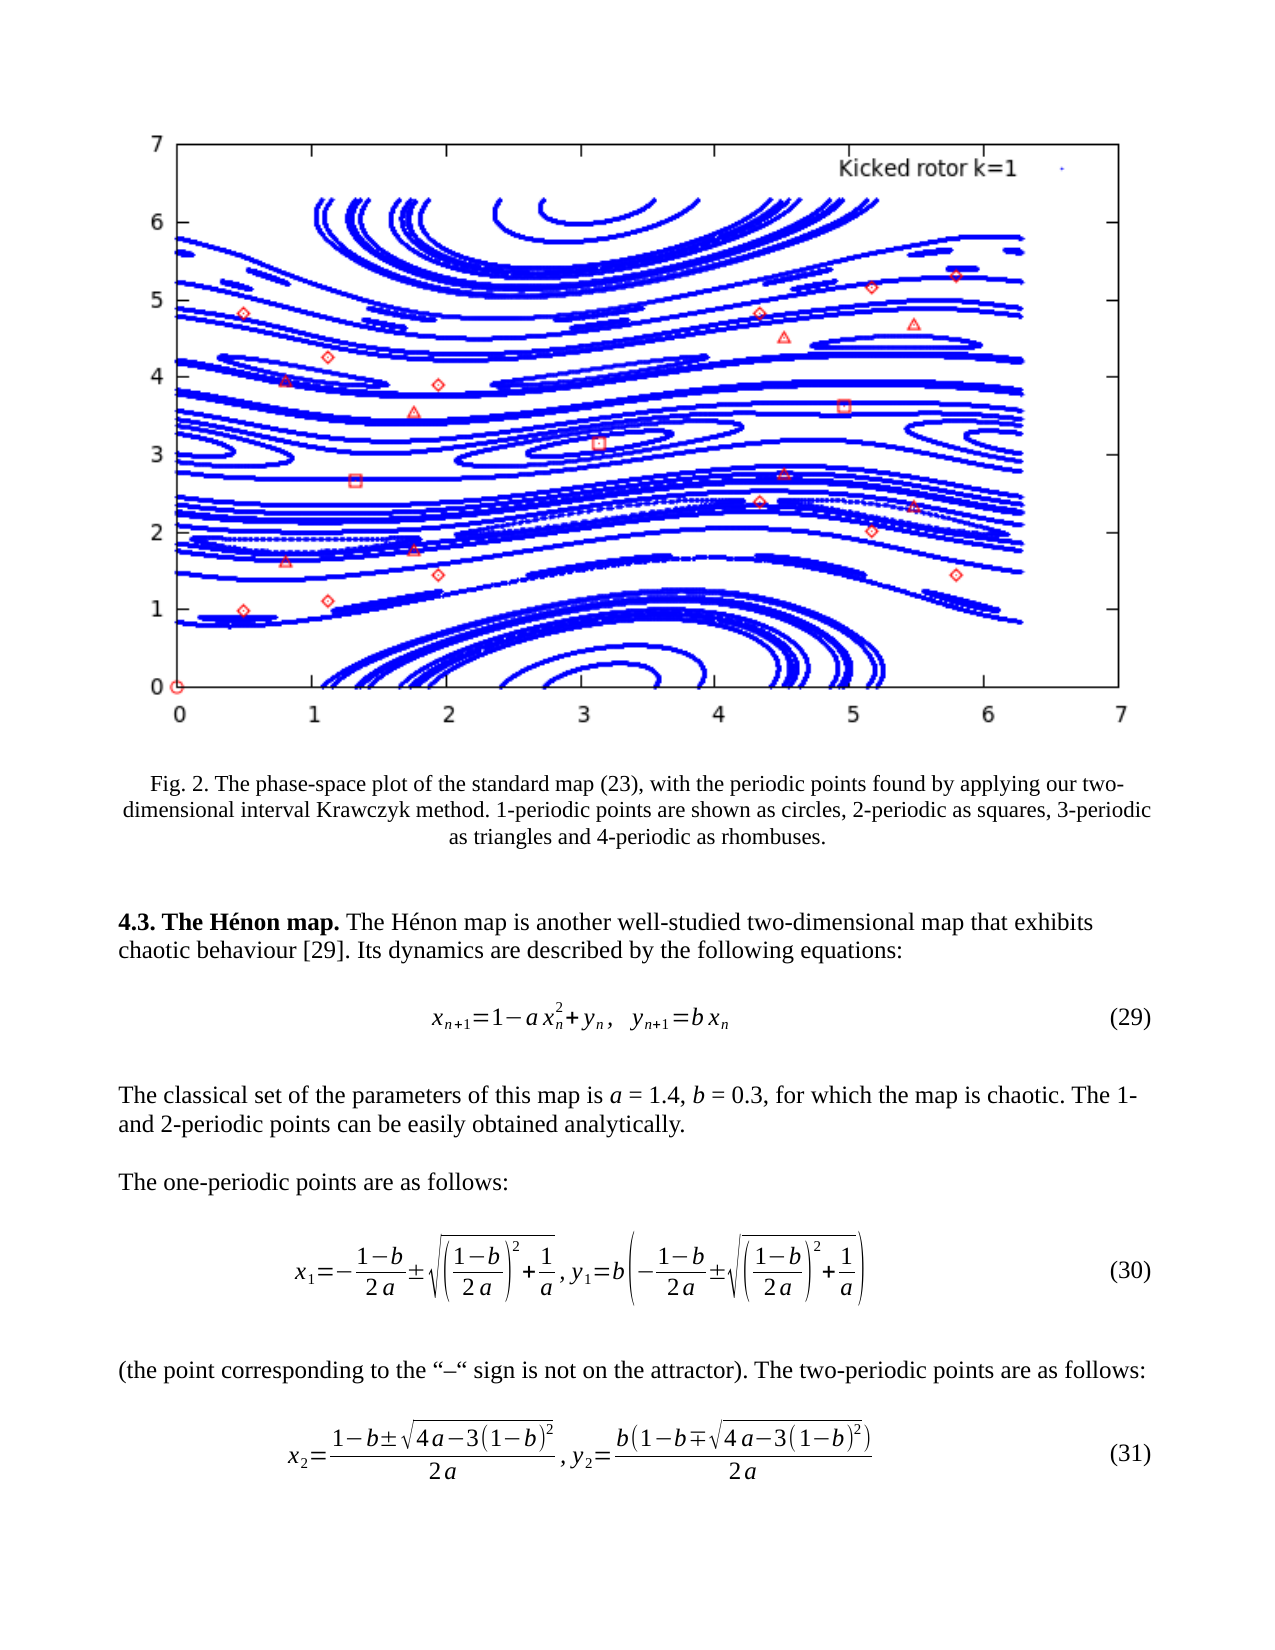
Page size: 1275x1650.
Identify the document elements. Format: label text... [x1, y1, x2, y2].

text (the point corresponding to the “–“ sign is not on the attractor). The two-periodic points are as follows: [118, 1355, 1157, 1384]
table_header [118, 1413, 1041, 1504]
text The classical set of the parameters of this map is a = 1.4, b = 0.3, for which the map is chaotic. The 1- and 2-periodic points can be easily obtained analytically. [118, 1080, 1157, 1138]
table_header [118, 1224, 1041, 1327]
table_header (30) [1041, 1224, 1157, 1327]
table_header (29) [1041, 993, 1157, 1052]
table_header (31) [1041, 1413, 1157, 1504]
text The one-periodic points are as follows: [118, 1167, 1157, 1195]
picture [118, 118, 1157, 742]
text 4.3. The Hénon map. The Hénon map is another well-studied two-dimensional map that exhibits chaotic behaviour [29]. Its dynamics are described by the following equations: [118, 907, 1157, 964]
table_header [118, 993, 1041, 1052]
text Fig. 2. The phase-space plot of the standard map (23), with the periodic points found by applying our two-dimensional interval Krawczyk method. 1-periodic points are shown as circles, 2-periodic as squares, 3-periodic as triangles and 4-periodic as rhombuses. [118, 770, 1157, 849]
